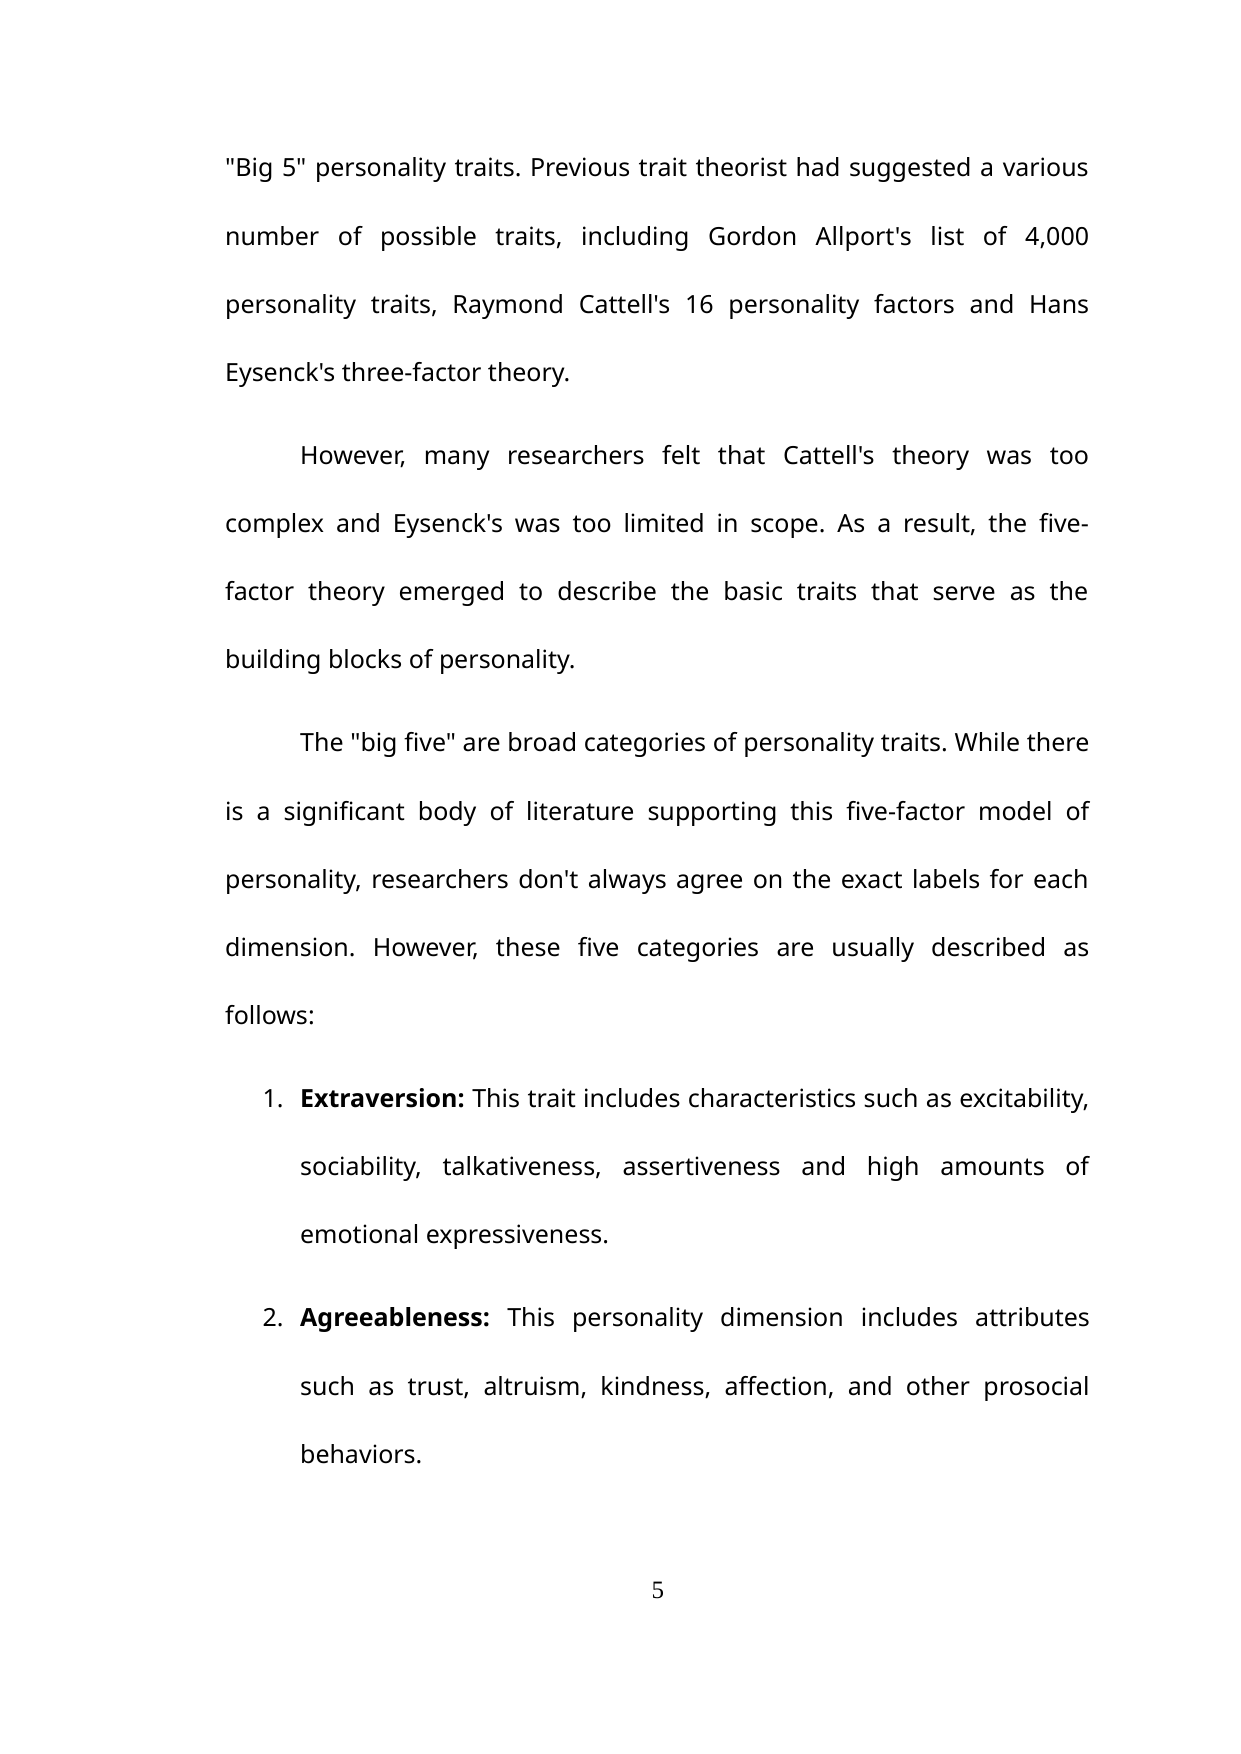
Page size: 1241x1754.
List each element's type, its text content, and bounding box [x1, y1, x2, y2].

text However, many researchers felt that Cattell's theory was too complex and Eysenck's was too limited in scope. As a result, the five-factor theory emerged to describe the basic traits that serve as the building blocks of personality. [225, 437, 1090, 676]
text The "big five" are broad categories of personality traits. While there is a significant body of literature supporting this five-factor model of personality, researchers don't always agree on the exact labels for each dimension. However, these five categories are usually described as follows: [225, 725, 1090, 1032]
list Extraversion: This trait includes characteristics such as excitability, sociability, talkativeness, assertiveness and high amounts of emotional expressiveness. [262, 1081, 1090, 1251]
list Agreeableness: This personality dimension includes attributes such as trust, altruism, kindness, affection, and other prosocial behaviors. [262, 1300, 1090, 1470]
text "Big 5" personality traits. Previous trait theorist had suggested a various number of possible traits, including Gordon Allport's list of 4,000 personality traits, Raymond Cattell's 16 personality factors and Hans Eysenck's three-factor theory. [225, 150, 1090, 388]
